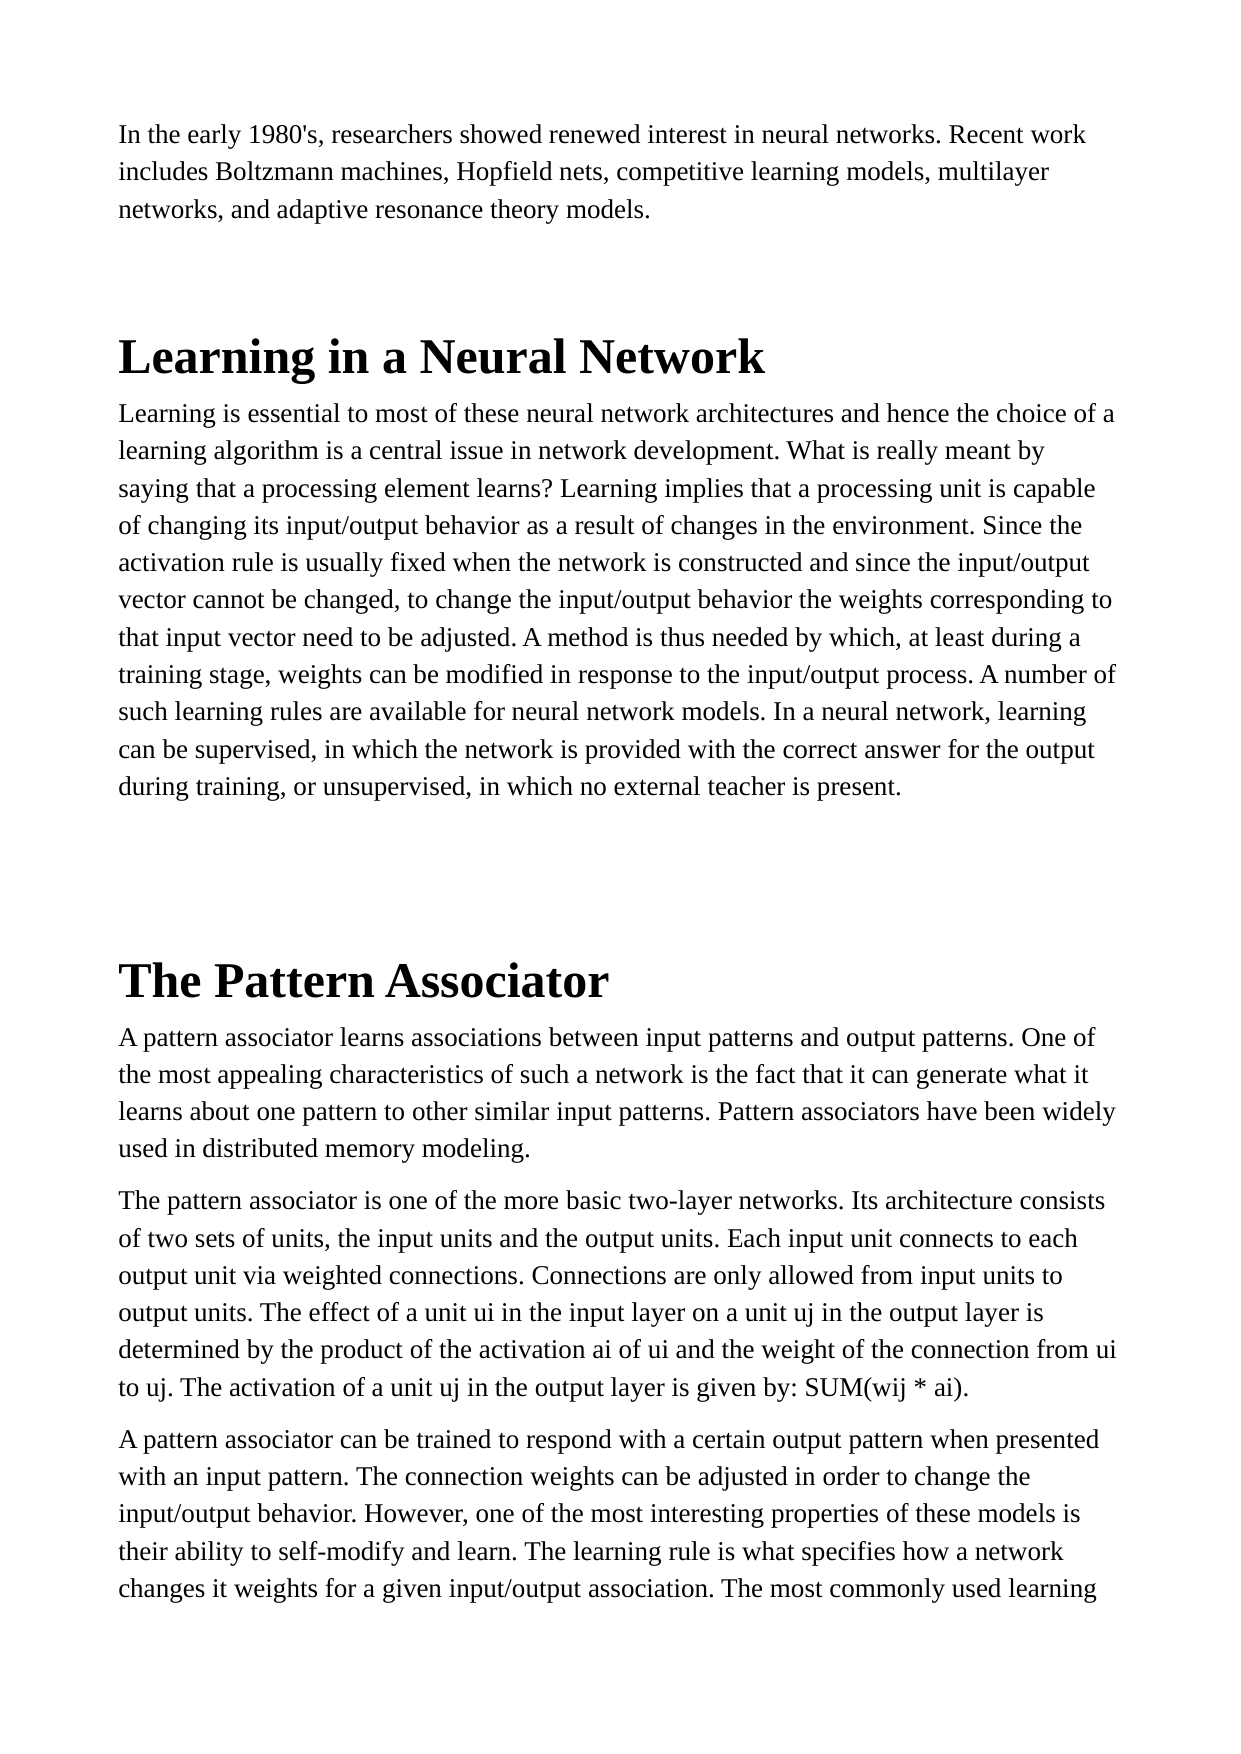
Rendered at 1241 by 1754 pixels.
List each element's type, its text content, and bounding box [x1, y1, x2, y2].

subtitle Learning in a Neural Network [118, 269, 1122, 384]
subtitle The Pattern Associator [118, 951, 1122, 1008]
text The pattern associator is one of the more basic two-layer networks. Its architecture consists of two sets of units, the input units and the output units. Each input unit connects to each output unit via weighted connections. Connections are only allowed from input units to output units. The effect of a unit ui in the input layer on a unit uj in the output layer is determined by the product of the activation ai of ui and the weight of the connection from ui to uj. The activation of a unit uj in the output layer is given by: SUM(wij * ai). [118, 1184, 1122, 1402]
text In the early 1980's, researchers showed renewed interest in neural networks. Recent work includes Boltzmann machines, Hopfield nets, competitive learning models, multilayer networks, and adaptive resonance theory models. [118, 118, 1122, 224]
text Learning is essential to most of these neural network architectures and hence the choice of a learning algorithm is a central issue in network development. What is really meant by saying that a processing element learns? Learning implies that a processing unit is capable of changing its input/output behavior as a result of changes in the environment. Since the activation rule is usually fixed when the network is constructed and since the input/output vector cannot be changed, to change the input/output behavior the weights corresponding to that input vector need to be adjusted. A method is thus needed by which, at least during a training stage, weights can be modified in response to the input/output process. A number of such learning rules are available for neural network models. In a neural network, learning can be supervised, in which the network is provided with the correct answer for the output during training, or unsupervised, in which no external teacher is present. [118, 397, 1122, 801]
text A pattern associator learns associations between input patterns and output patterns. One of the most appealing characteristics of such a network is the fact that it can generate what it learns about one pattern to other similar input patterns. Pattern associators have been widely used in distributed memory modeling. [118, 1021, 1122, 1164]
text A pattern associator can be trained to respond with a certain output pattern when presented with an input pattern. The connection weights can be adjusted in order to change the input/output behavior. However, one of the most interesting properties of these models is their ability to self-modify and learn. The learning rule is what specifies how a network changes it weights for a given input/output association. The most commonly used learning [118, 1423, 1122, 1603]
